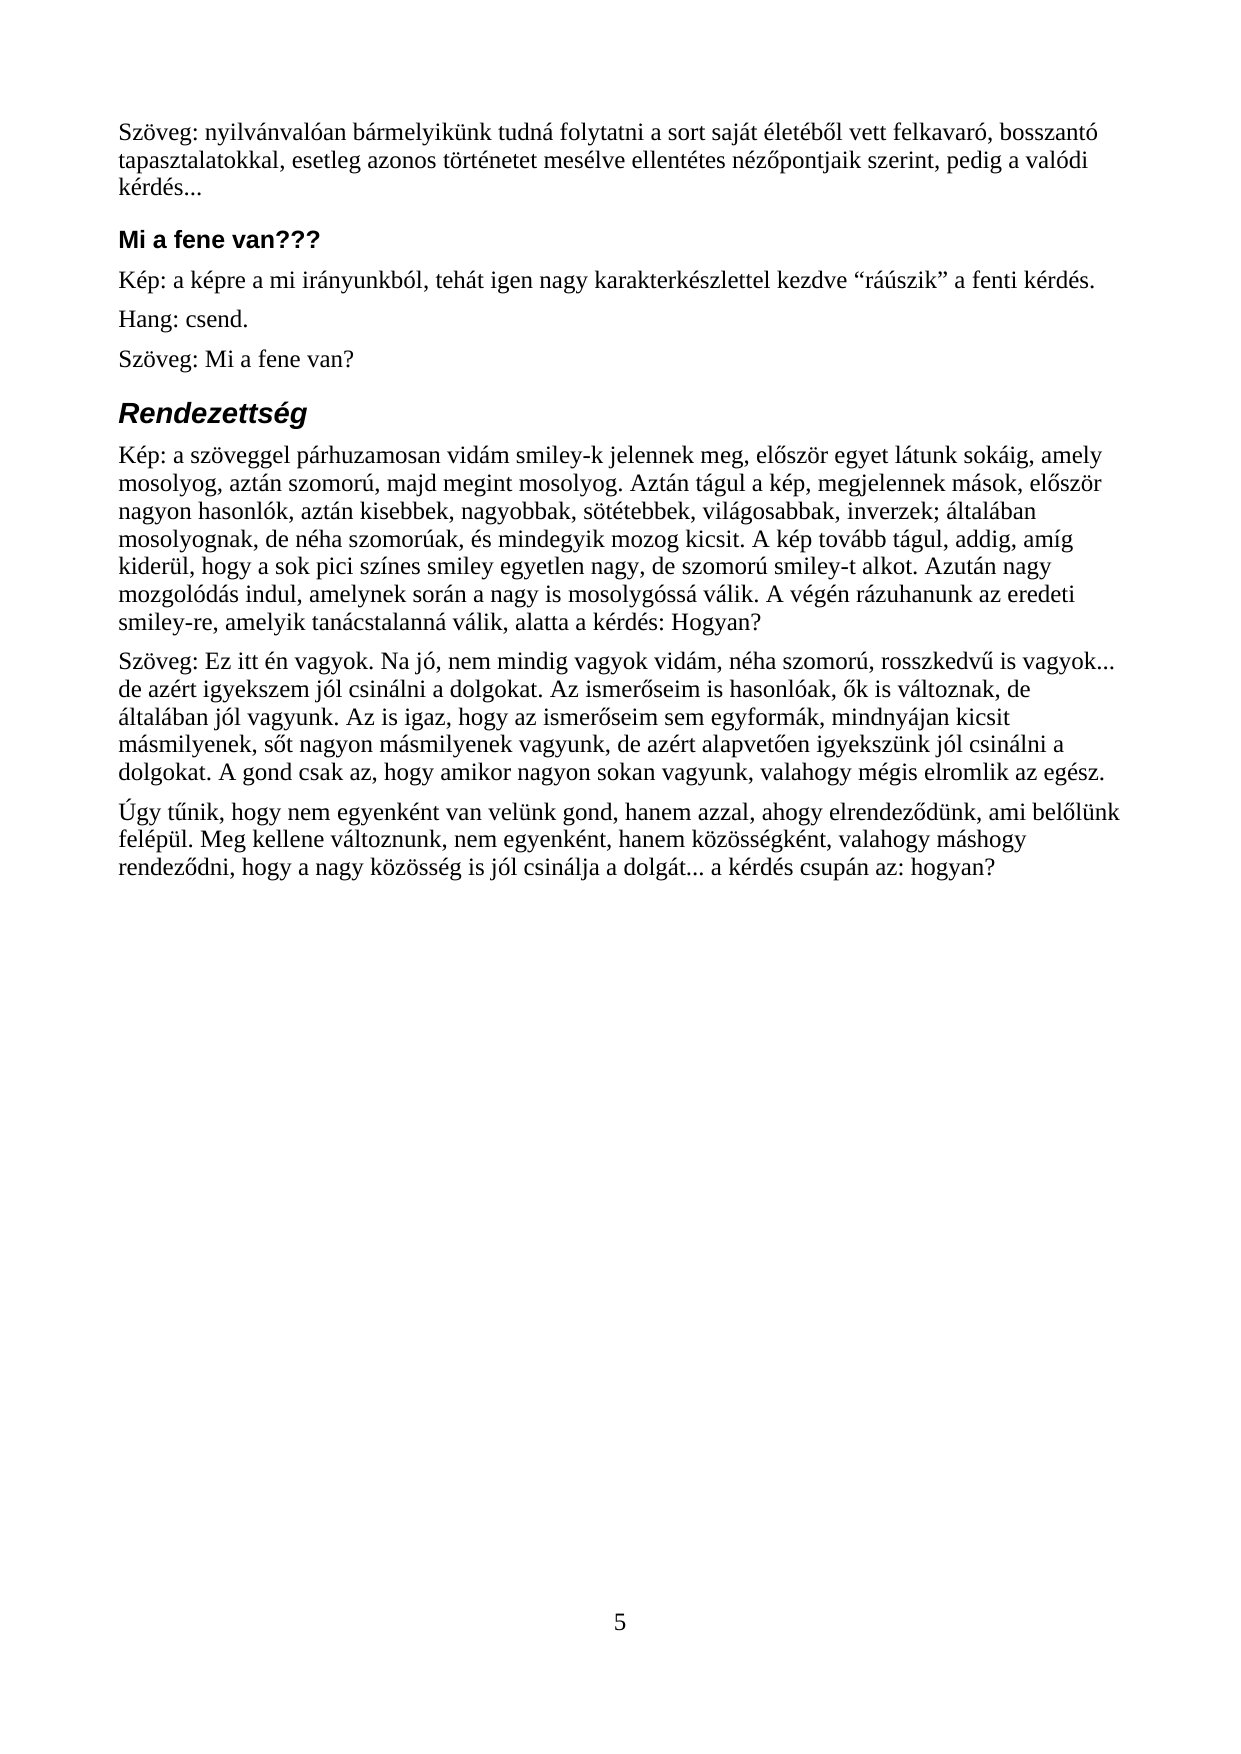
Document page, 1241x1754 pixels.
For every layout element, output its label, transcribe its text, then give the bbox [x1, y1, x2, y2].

text Szöveg: Mi a fene van? [118, 345, 1122, 372]
text Szöveg: Ez itt én vagyok. Na jó, nem mindig vagyok vidám, néha szomorú, rosszkedvű is vagyok... de azért igyekszem jól csinálni a dolgokat. Az ismerőseim is hasonlóak, ők is változnak, de általában jól vagyunk. Az is igaz, hogy az ismerőseim sem egyformák, mindnyájan kicsit másmilyenek, sőt nagyon másmilyenek vagyunk, de azért alapvetően igyekszünk jól csinálni a dolgokat. A gond csak az, hogy amikor nagyon sokan vagyunk, valahogy mégis elromlik az egész. [118, 647, 1122, 786]
subtitle Mi a fene van??? [118, 226, 1122, 254]
text Kép: a szöveggel párhuzamosan vidám smiley-k jelennek meg, először egyet látunk sokáig, amely mosolyog, aztán szomorú, majd megint mosolyog. Aztán tágul a kép, megjelennek mások, először nagyon hasonlók, aztán kisebbek, nagyobbak, sötétebbek, világosabbak, inverzek; általában mosolyognak, de néha szomorúak, és mindegyik mozog kicsit. A kép tovább tágul, addig, amíg kiderül, hogy a sok pici színes smiley egyetlen nagy, de szomorú smiley-t alkot. Azután nagy mozgolódás indul, amelynek során a nagy is mosolygóssá válik. A végén rázuhanunk az eredeti smiley-re, amelyik tanácstalanná válik, alatta a kérdés: Hogyan? [118, 442, 1122, 636]
text Úgy tűnik, hogy nem egyenként van velünk gond, hanem azzal, ahogy elrendeződünk, ami belőlünk felépül. Meg kellene változnunk, nem egyenként, hanem közösségként, valahogy máshogy rendeződni, hogy a nagy közösség is jól csinálja a dolgát... a kérdés csupán az: hogyan? [118, 798, 1122, 881]
text Kép: a képre a mi irányunkból, tehát igen nagy karakterkészlettel kezdve “ráúszik” a fenti kérdés. [118, 266, 1122, 293]
text Hang: csend. [118, 305, 1122, 333]
subtitle Rendezettség [118, 397, 1122, 430]
text Szöveg: nyilvánvalóan bármelyikünk tudná folytatni a sort saját életéből vett felkavaró, bosszantó tapasztalatokkal, esetleg azonos történetet mesélve ellentétes nézőpontjaik szerint, pedig a valódi kérdés... [118, 118, 1122, 201]
